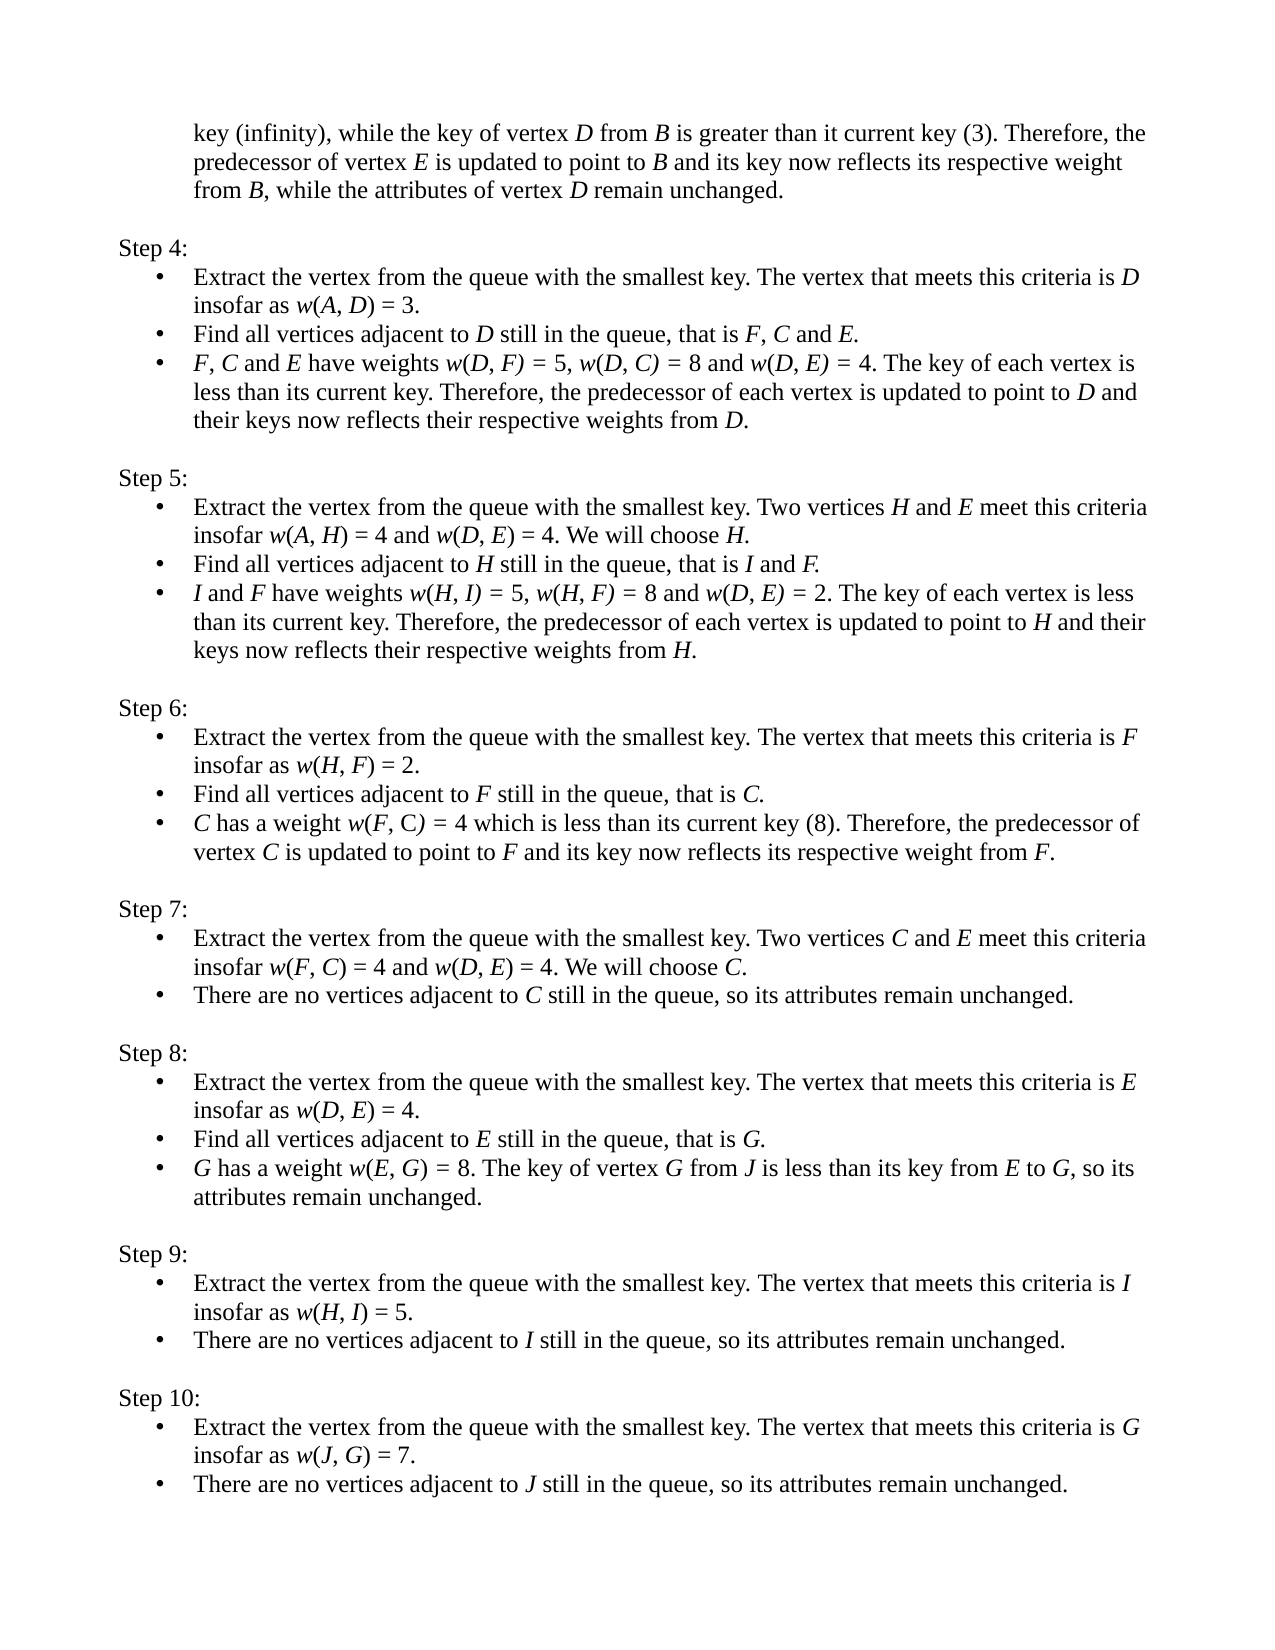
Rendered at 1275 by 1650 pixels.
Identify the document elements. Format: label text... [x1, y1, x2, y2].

list C has a weight w(F, C) = 4 which is less than its current key (8). Therefore, the predecessor of vertex C is updated to point to F and its key now reflects its respective weight from F. [156, 808, 1157, 866]
list Find all vertices adjacent to D still in the queue, that is F, C and E. [156, 319, 1157, 348]
text Step 4: [118, 233, 1157, 262]
text Step 9: [118, 1239, 1157, 1268]
list Extract the vertex from the queue with the smallest key. The vertex that meets this criteria is E insofar as w(D, E) = 4. [156, 1067, 1157, 1124]
text Step 6: [118, 693, 1157, 722]
list Find all vertices adjacent to H still in the queue, that is I and F. [156, 549, 1157, 578]
list There are no vertices adjacent to I still in the queue, so its attributes remain unchanged. [156, 1326, 1157, 1354]
list Find all vertices adjacent to F still in the queue, that is C. [156, 779, 1157, 808]
list Extract the vertex from the queue with the smallest key. The vertex that meets this criteria is D insofar as w(A, D) = 3. [156, 262, 1157, 319]
list key (infinity), while the key of vertex D from B is greater than it current key (3). Therefore, the predecessor of vertex E is updated to point to B and its key now reflects its respective weight from B, while the attributes of vertex D remain unchanged. [156, 118, 1157, 204]
list Find all vertices adjacent to E still in the queue, that is G. [156, 1124, 1157, 1153]
text Step 8: [118, 1038, 1157, 1067]
list Extract the vertex from the queue with the smallest key. The vertex that meets this criteria is F insofar as w(H, F) = 2. [156, 722, 1157, 779]
text Step 7: [118, 894, 1157, 923]
list I and F have weights w(H, I) = 5, w(H, F) = 8 and w(D, E) = 2. The key of each vertex is less than its current key. Therefore, the predecessor of each vertex is updated to point to H and their keys now reflects their respective weights from H. [156, 578, 1157, 664]
list There are no vertices adjacent to C still in the queue, so its attributes remain unchanged. [156, 981, 1157, 1009]
list Extract the vertex from the queue with the smallest key. Two vertices H and E meet this criteria insofar w(A, H) = 4 and w(D, E) = 4. We will choose H. [156, 492, 1157, 549]
list F, C and E have weights w(D, F) = 5, w(D, C) = 8 and w(D, E) = 4. The key of each vertex is less than its current key. Therefore, the predecessor of each vertex is updated to point to D and their keys now reflects their respective weights from D. [156, 348, 1157, 434]
text Step 5: [118, 463, 1157, 492]
list Extract the vertex from the queue with the smallest key. Two vertices C and E meet this criteria insofar w(F, C) = 4 and w(D, E) = 4. We will choose C. [156, 923, 1157, 981]
list Extract the vertex from the queue with the smallest key. The vertex that meets this criteria is G insofar as w(J, G) = 7. [156, 1412, 1157, 1469]
list Extract the vertex from the queue with the smallest key. The vertex that meets this criteria is I insofar as w(H, I) = 5. [156, 1268, 1157, 1326]
list There are no vertices adjacent to J still in the queue, so its attributes remain unchanged. [156, 1469, 1157, 1498]
text Step 10: [118, 1383, 1157, 1412]
list G has a weight w(E, G) = 8. The key of vertex G from J is less than its key from E to G, so its attributes remain unchanged. [156, 1153, 1157, 1211]
